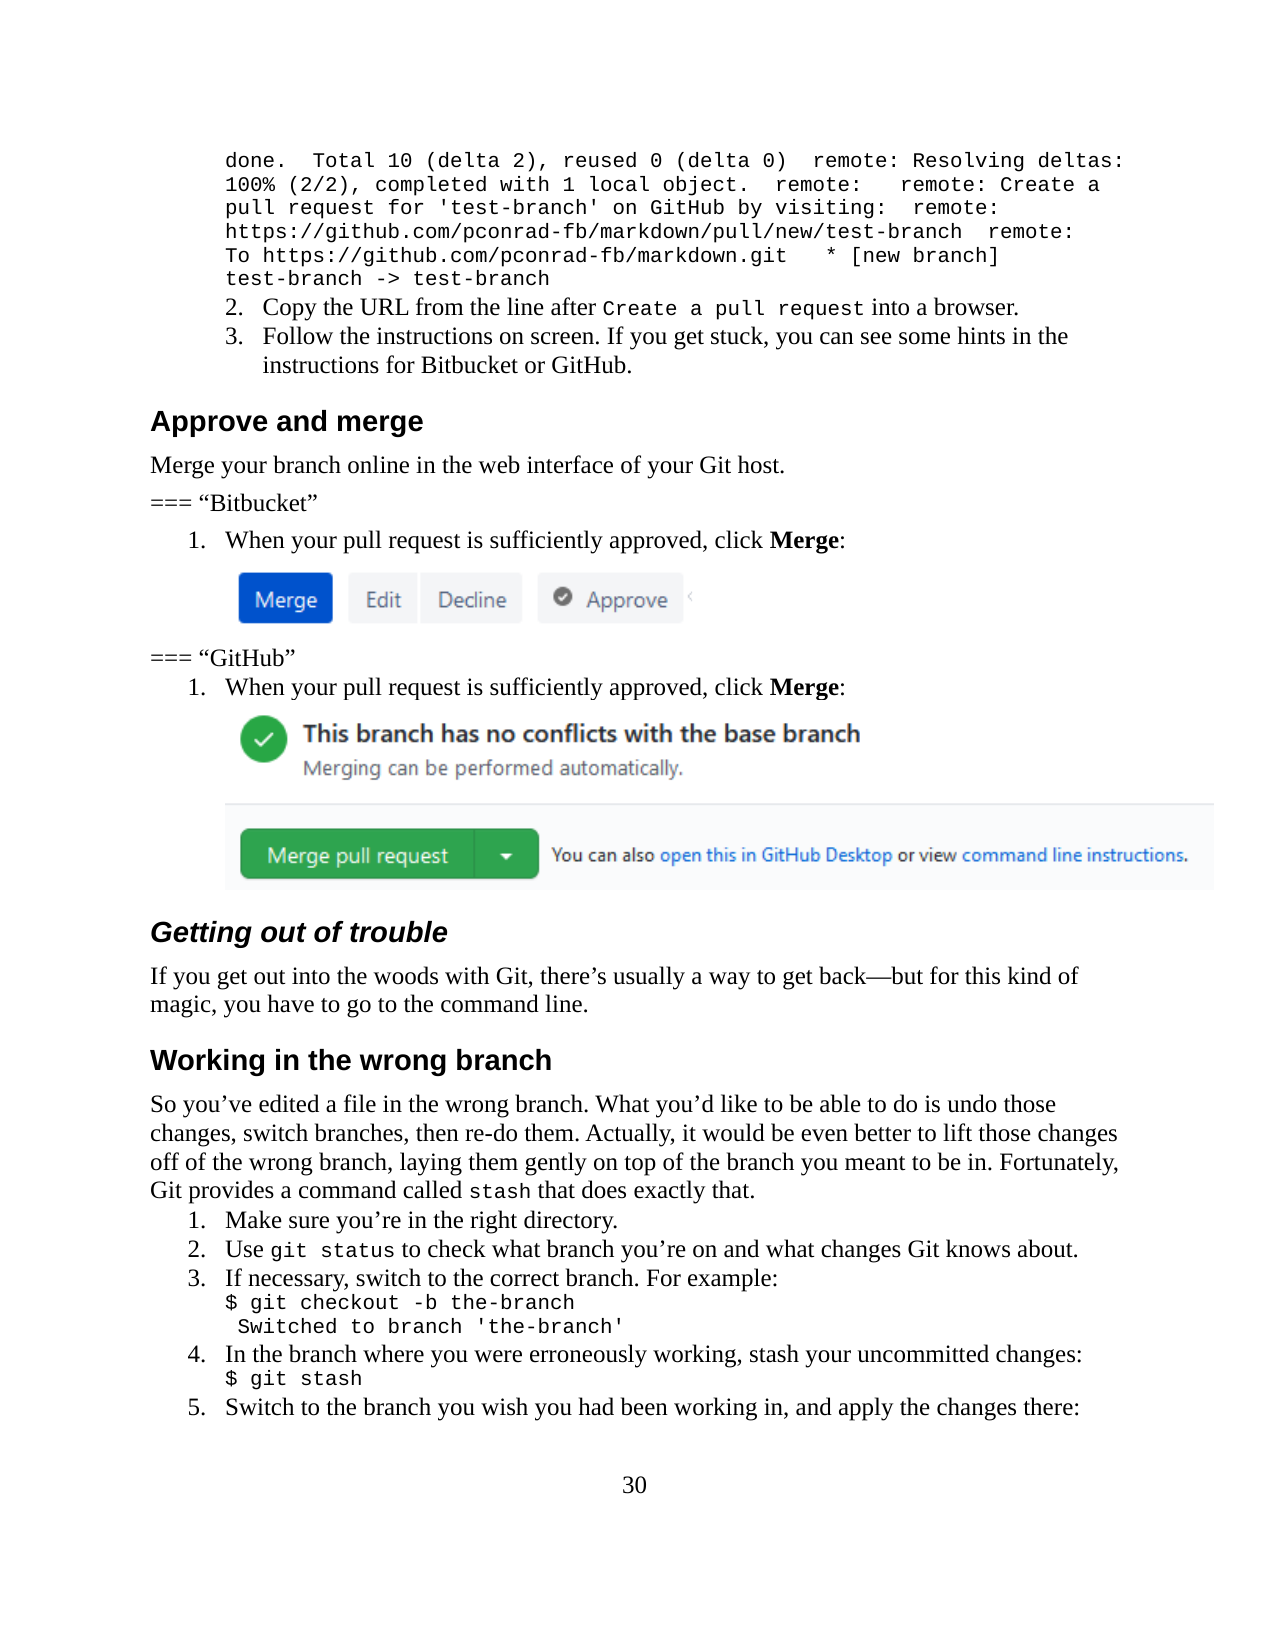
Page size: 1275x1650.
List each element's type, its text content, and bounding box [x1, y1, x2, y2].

list When your pull request is sufficiently approved, click Merge: [187, 525, 1125, 643]
list In the branch where you were erroneously working, stash your uncommitted changes: [187, 1339, 1125, 1368]
list Copy the URL from the line after Create a pull request into a browser. [225, 292, 1125, 321]
list $ git stash [187, 1368, 1125, 1392]
text Merge your branch online in the web interface of your Git host. [150, 450, 1125, 479]
list done. Total 10 (delta 2), reused 0 (delta 0) remote: Resolving deltas: 100% (2/2), completed with 1 local object. remote: remote: Create a pull request for 'test-branch' on GitHub by visiting: remote: https://github.com/pconrad-fb/markdown/pull/new/test-branch remote: To https://github.com/pconrad-fb/markdown.git * [new branch] test-branch -> test-branch [187, 150, 1125, 292]
picture [225, 700, 1214, 890]
text === “GitHub” [150, 643, 1125, 672]
subtitle Approve and merge [150, 404, 1125, 437]
text If you get out into the woods with Git, there’s usually a way to get back—but for this kind of magic, you have to go to the command line. [150, 961, 1125, 1018]
list Make sure you’re in the right directory. [187, 1205, 1125, 1234]
list Follow the instructions on screen. If you get stuck, you can see some hints in the instructions for Bitbucket or GitHub. [225, 321, 1125, 379]
subtitle Getting out of trouble [150, 915, 1125, 948]
text === “Bitbucket” [150, 488, 1125, 516]
picture [225, 554, 693, 644]
list When your pull request is sufficiently approved, click Merge: [187, 672, 1125, 890]
list Switch to the branch you wish you had been working in, and apply the changes there: [187, 1392, 1125, 1421]
list Use git status to check what branch you’re on and what changes Git knows about. [187, 1234, 1125, 1263]
text So you’ve edited a file in the wrong branch. What you’d like to be able to do is undo those changes, switch branches, then re-do them. Actually, it would be even better to lift those changes off of the wrong branch, laying them gently on top of the branch you meant to be in. Fortunately, Git provides a command called stash that does exactly that. [150, 1089, 1125, 1205]
list Switched to branch 'the-branch' [187, 1316, 1125, 1339]
subtitle Working in the wrong branch [150, 1043, 1125, 1077]
list $ git checkout -b the-branch [187, 1292, 1125, 1316]
list If necessary, switch to the correct branch. For example: [187, 1263, 1125, 1292]
